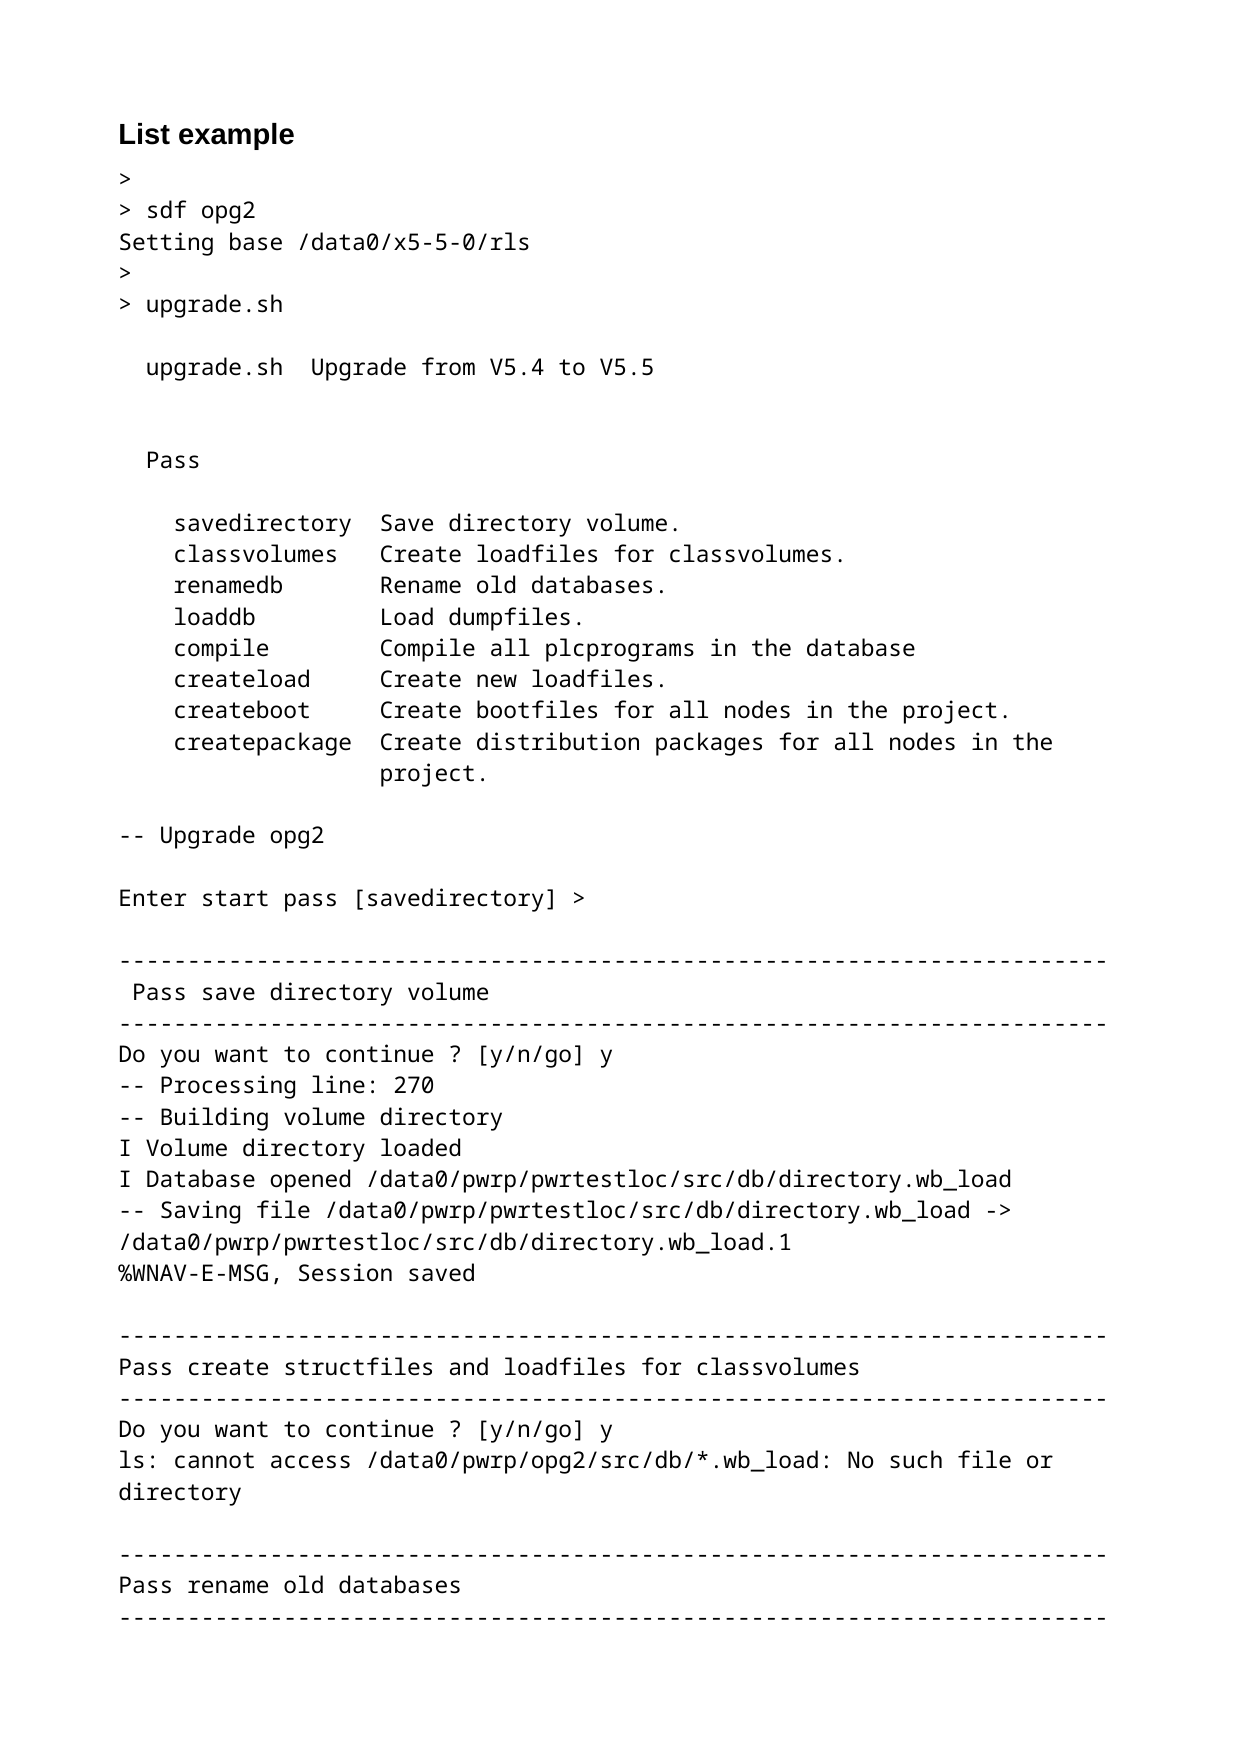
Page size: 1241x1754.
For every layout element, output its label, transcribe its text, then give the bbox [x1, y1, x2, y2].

text > [118, 163, 1122, 194]
text -- Building volume directory [118, 1101, 1122, 1132]
text > [118, 257, 1122, 288]
text [118, 1601, 1122, 1632]
text Pass [118, 444, 1122, 476]
subtitle List example [118, 118, 1122, 151]
text compile Compile all plcprograms in the database [118, 632, 1122, 663]
text createboot Create bootfiles for all nodes in the project. [118, 694, 1122, 726]
text ------------------------------------------------------------------------ Pass rename old databases [118, 1538, 1122, 1601]
text -- Processing line: 270 [118, 1069, 1122, 1101]
text Setting base /data0/x5-5-0/rls [118, 226, 1122, 257]
text loaddb Load dumpfiles. [118, 601, 1122, 632]
text I Database opened /data0/pwrp/pwrtestloc/src/db/directory.wb_load [118, 1163, 1122, 1194]
text > sdf opg2 [118, 194, 1122, 226]
text -- Upgrade opg2 [118, 819, 1122, 851]
text ------------------------------------------------------------------------ [118, 1007, 1122, 1038]
text -- Saving file /data0/pwrp/pwrtestloc/src/db/directory.wb_load -> /data0/pwrp/pwrtestloc/src/db/directory.wb_load.1 [118, 1194, 1122, 1257]
text ls: cannot access /data0/pwrp/opg2/src/db/*.wb_load: No such file or directory [118, 1444, 1122, 1507]
text renamedb Rename old databases. [118, 569, 1122, 601]
text createload Create new loadfiles. [118, 663, 1122, 694]
text classvolumes Create loadfiles for classvolumes. [118, 538, 1122, 569]
text ------------------------------------------------------------------------ [118, 944, 1122, 976]
text > upgrade.sh [118, 288, 1122, 319]
text project. [118, 757, 1122, 788]
text savedirectory Save directory volume. [118, 507, 1122, 538]
text ------------------------------------------------------------------------ Pass create structfiles and loadfiles for classvolumes [118, 1319, 1122, 1382]
text Enter start pass [savedirectory] > [118, 882, 1122, 913]
text createpackage Create distribution packages for all nodes in the [118, 726, 1122, 757]
text Do you want to continue ? [y/n/go] y [118, 1038, 1122, 1069]
text %WNAV-E-MSG, Session saved [118, 1257, 1122, 1288]
text Pass save directory volume [118, 976, 1122, 1007]
text ------------------------------------------------------------------------Do you want to continue ? [y/n/go] y [118, 1382, 1122, 1444]
text upgrade.sh Upgrade from V5.4 to V5.5 [118, 351, 1122, 382]
text I Volume directory loaded [118, 1132, 1122, 1163]
